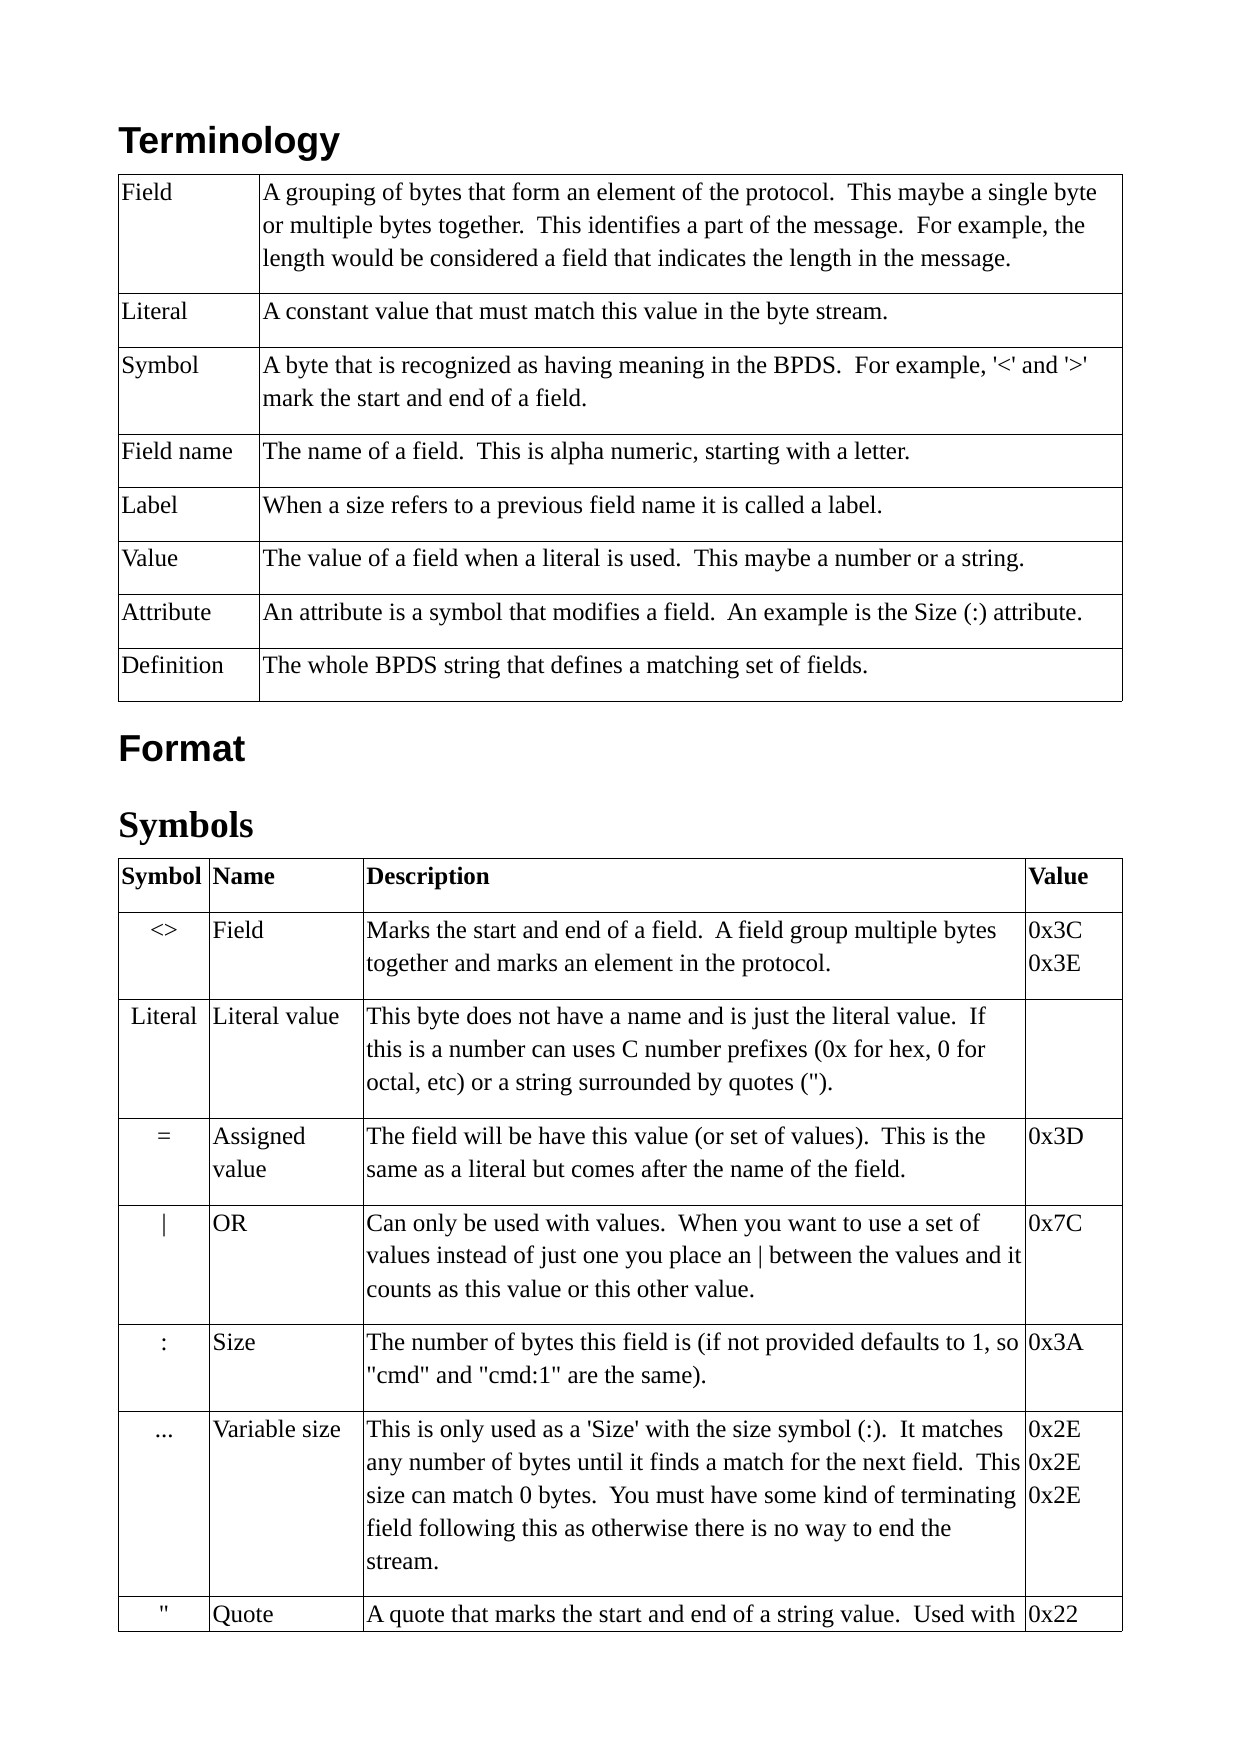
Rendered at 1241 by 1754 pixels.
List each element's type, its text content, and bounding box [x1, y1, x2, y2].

table_cell 0x3C 0x3E [1026, 913, 1122, 998]
table_cell = [119, 1119, 209, 1204]
table_cell Assigned value [210, 1119, 363, 1204]
subtitle Format [118, 726, 1122, 769]
table_cell An attribute is a symbol that modifies a field. An example is the Size (:) attribute. [260, 595, 1122, 648]
table_cell <> [119, 913, 209, 998]
table_cell ... [119, 1412, 209, 1596]
table_cell Literal value [210, 1000, 363, 1118]
table_cell Value [119, 542, 259, 594]
table_cell The number of bytes this field is (if not provided defaults to 1, so "cmd" and "cmd:1" are the same). [364, 1325, 1025, 1411]
table_cell [1026, 1000, 1122, 1118]
table_cell Field name [119, 435, 259, 487]
table_cell When a size refers to a previous field name it is called a label. [260, 488, 1122, 541]
table_cell A constant value that must match this value in the byte stream. [260, 294, 1122, 347]
table_header Value [1026, 859, 1122, 912]
table_cell Size [210, 1325, 363, 1411]
table_cell 0x7C [1026, 1206, 1122, 1324]
table_cell A byte that is recognized as having meaning in the BPDS. For example, '<' and '>' mark the start and end of a field. [260, 348, 1122, 433]
table_cell 0x2E 0x2E 0x2E [1026, 1412, 1122, 1596]
table_cell Literal [119, 1000, 209, 1118]
table_cell Label [119, 488, 259, 541]
subtitle Terminology [118, 118, 1122, 161]
table_cell A quote that marks the start and end of a string value. Used with [364, 1597, 1025, 1631]
table_cell Attribute [119, 595, 259, 648]
table_cell Can only be used with values. When you want to use a set of values instead of just one you place an | between the values and it counts as this value or this other value. [364, 1206, 1025, 1324]
table_cell Field [210, 913, 363, 998]
table_cell | [119, 1206, 209, 1324]
table_cell This byte does not have a name and is just the literal value. If this is a number can uses C number prefixes (0x for hex, 0 for octal, etc) or a string surrounded by quotes ("). [364, 1000, 1025, 1118]
table_header Symbol [119, 859, 209, 912]
table_cell The value of a field when a literal is used. This maybe a number or a string. [260, 542, 1122, 594]
table_cell 0x3A [1026, 1325, 1122, 1411]
table_header Description [364, 859, 1025, 912]
table_cell : [119, 1325, 209, 1411]
table_cell Quote [210, 1597, 363, 1631]
table_cell Symbol [119, 348, 259, 433]
table_cell Marks the start and end of a field. A field group multiple bytes together and marks an element in the protocol. [364, 913, 1025, 998]
subtitle Symbols [118, 803, 1122, 846]
table_cell This is only used as a 'Size' with the size symbol (:). It matches any number of bytes until it finds a match for the next field. This size can match 0 bytes. You must have some kind of terminating field following this as otherwise there is no way to end the stream. [364, 1412, 1025, 1596]
table_cell " [119, 1597, 209, 1631]
table_cell The name of a field. This is alpha numeric, starting with a letter. [260, 435, 1122, 487]
table_cell Variable size [210, 1412, 363, 1596]
table_header Field [119, 175, 259, 293]
table_cell The field will be have this value (or set of values). This is the same as a literal but comes after the name of the field. [364, 1119, 1025, 1204]
table_cell Definition [119, 649, 259, 701]
table_cell 0x22 [1026, 1597, 1122, 1631]
table_cell The whole BPDS string that defines a matching set of fields. [260, 649, 1122, 701]
table_cell 0x3D [1026, 1119, 1122, 1204]
table_header A grouping of bytes that form an element of the protocol. This maybe a single byte or multiple bytes together. This identifies a part of the message. For example, the length would be considered a field that indicates the length in the message. [260, 175, 1122, 293]
table_cell Literal [119, 294, 259, 347]
table_cell OR [210, 1206, 363, 1324]
table_header Name [210, 859, 363, 912]
